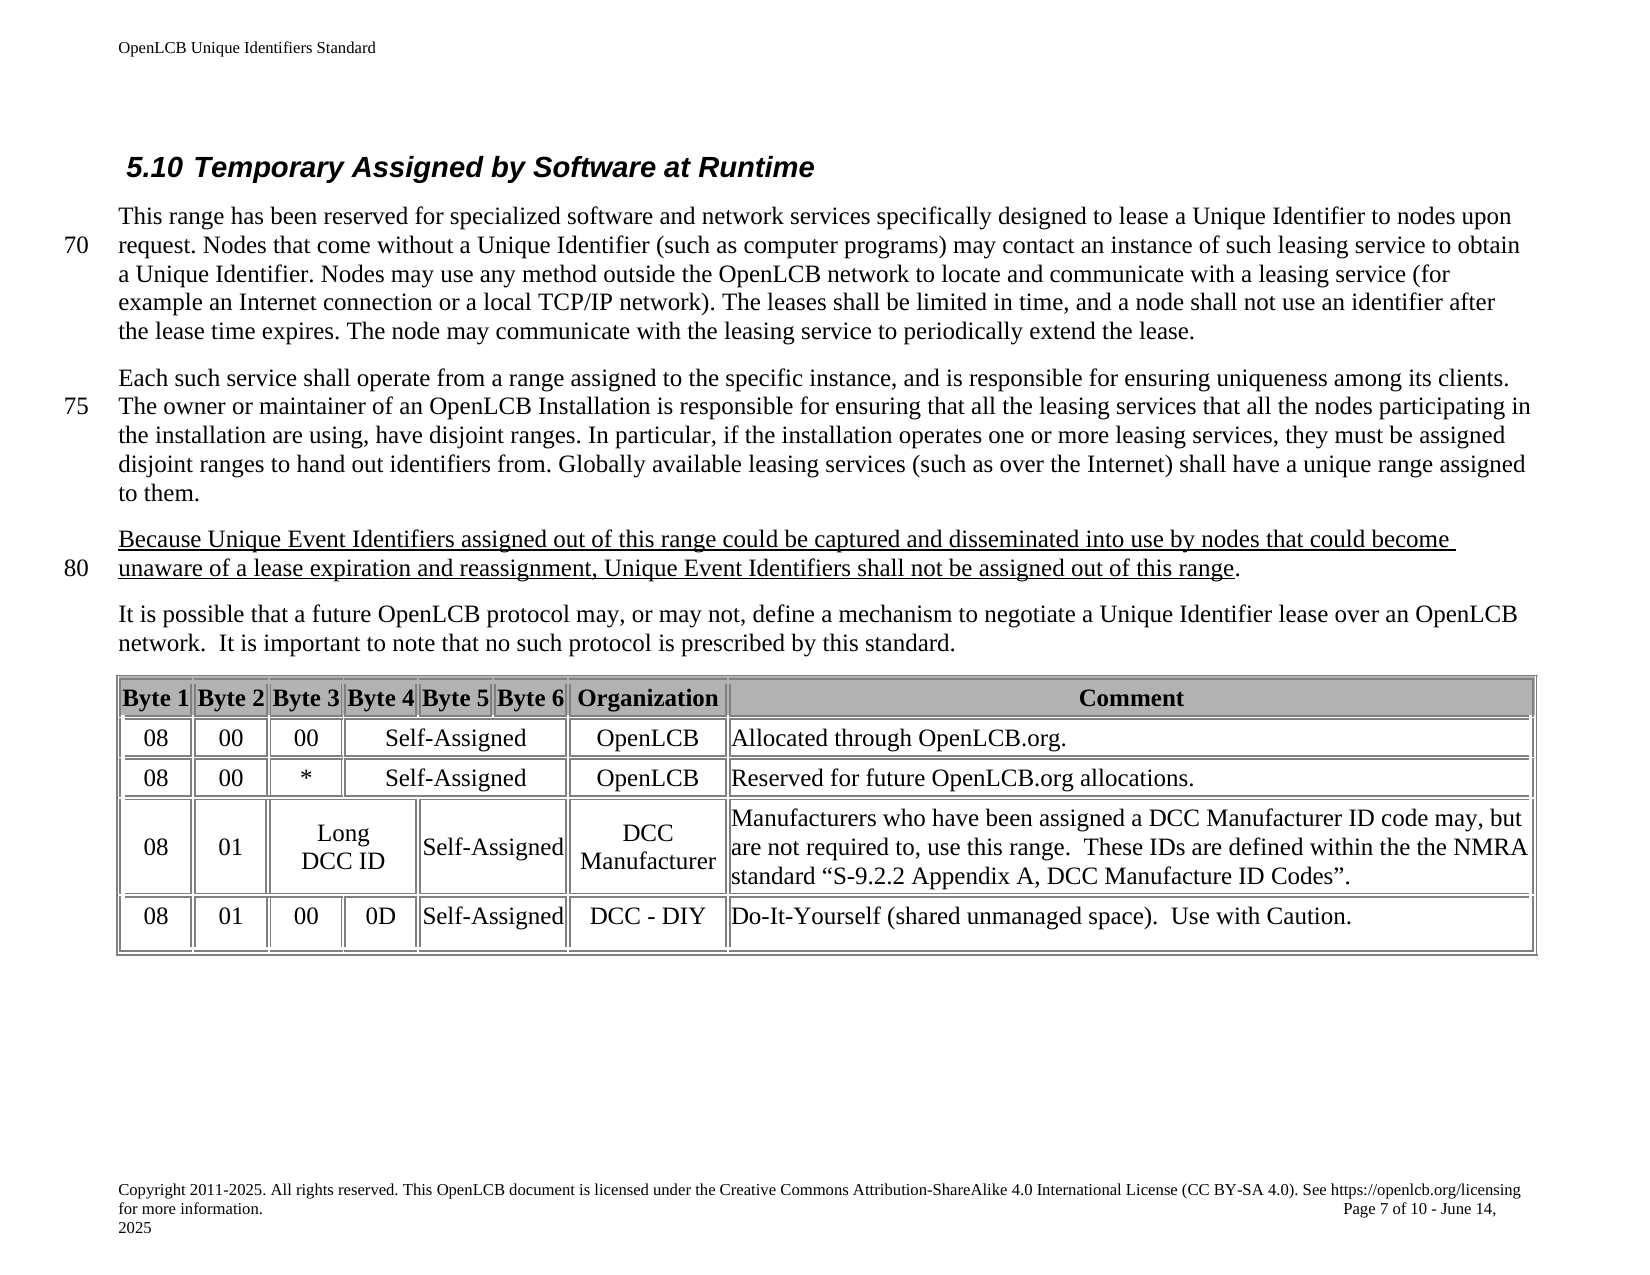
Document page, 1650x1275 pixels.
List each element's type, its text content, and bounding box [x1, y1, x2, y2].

table_cell 08 [119, 755, 193, 795]
text Each such service shall operate from a range assigned to the specific instance, and is responsible for ensuring uniqueness among its clients. The owner or maintainer of an OpenLCB Installation is responsible for ensuring that all the leasing services that all the nodes participating in the installation are using, have disjoint ranges. In particular, if the installation operates one or more leasing services, they must be assigned disjoint ranges to hand out identifiers from. Globally available leasing services (such as over the Internet) shall have a unique range assigned to them. [118, 363, 1532, 506]
table_cell DCC Manufacturer [571, 800, 725, 892]
table_header Comment [728, 679, 1532, 715]
table_cell Self-Assigned [346, 760, 565, 795]
table_cell 00 [269, 898, 343, 950]
text It is possible that a future OpenLCB protocol may, or may not, define a mechanism to negotiate a Unique Identifier lease over an OpenLCB network. It is important to note that no such protocol is prescribed by this standard. [118, 599, 1532, 657]
table_cell DCC - DIY [568, 893, 728, 950]
table_header Byte 4 [343, 676, 418, 715]
table_cell Self-Assigned [418, 893, 568, 950]
table_cell 08 [119, 795, 193, 892]
table_cell OpenLCB [571, 720, 725, 755]
table_cell Self-Assigned [421, 800, 565, 892]
table_cell 01 [196, 800, 265, 892]
table_header Byte 3 [269, 679, 343, 715]
table_cell Do-It-Yourself (shared unmanaged space). Use with Caution. [728, 893, 1535, 950]
table_cell Allocated through OpenLCB.org. [728, 715, 1535, 755]
table_header Byte 2 [193, 676, 269, 715]
table_header Byte 6 [493, 676, 568, 715]
table_cell * [271, 760, 341, 795]
table_header Byte 1 [119, 676, 193, 715]
table_cell 0D [343, 893, 418, 950]
text This range has been reserved for specialized software and network services specifically designed to lease a Unique Identifier to nodes upon request. Nodes that come without a Unique Identifier (such as computer programs) may contact an instance of such leasing service to obtain a Unique Identifier. Nodes may use any method outside the OpenLCB network to locate and communicate with a leasing service (for example an Internet connection or a local TCP/IP network). The leases shall be limited in time, and a node shall not use an identifier after the lease time expires. The node may communicate with the leasing service to periodically extend the lease. [118, 201, 1532, 345]
table_cell 00 [196, 760, 266, 795]
table_cell Manufacturers who have been assigned a DCC Manufacturer ID code may, but are not required to, use this range. These IDs are defined within the the NMRA standard “S-9.2.2 Appendix A, DCC Manufacture ID Codes”. [728, 795, 1535, 892]
subtitle Temporary Assigned by Software at Runtime [118, 150, 1532, 183]
table_cell 08 [119, 893, 193, 950]
table_header Organization [568, 676, 728, 715]
table_cell 00 [271, 720, 341, 755]
table_cell Long DCC ID [271, 800, 415, 892]
table_header Byte 5 [418, 676, 493, 715]
text Because Unique Event Identifiers assigned out of this range could be captured and disseminated into use by nodes that could become unaware of a lease expiration and reassignment, Unique Event Identifiers shall not be assigned out of this range. [118, 524, 1532, 582]
table_cell 00 [196, 720, 266, 755]
table_cell OpenLCB [571, 760, 725, 795]
table_cell Reserved for future OpenLCB.org allocations. [728, 755, 1535, 795]
table_cell 08 [119, 715, 193, 755]
table_cell 01 [193, 897, 269, 950]
table_cell Self-Assigned [346, 720, 565, 755]
